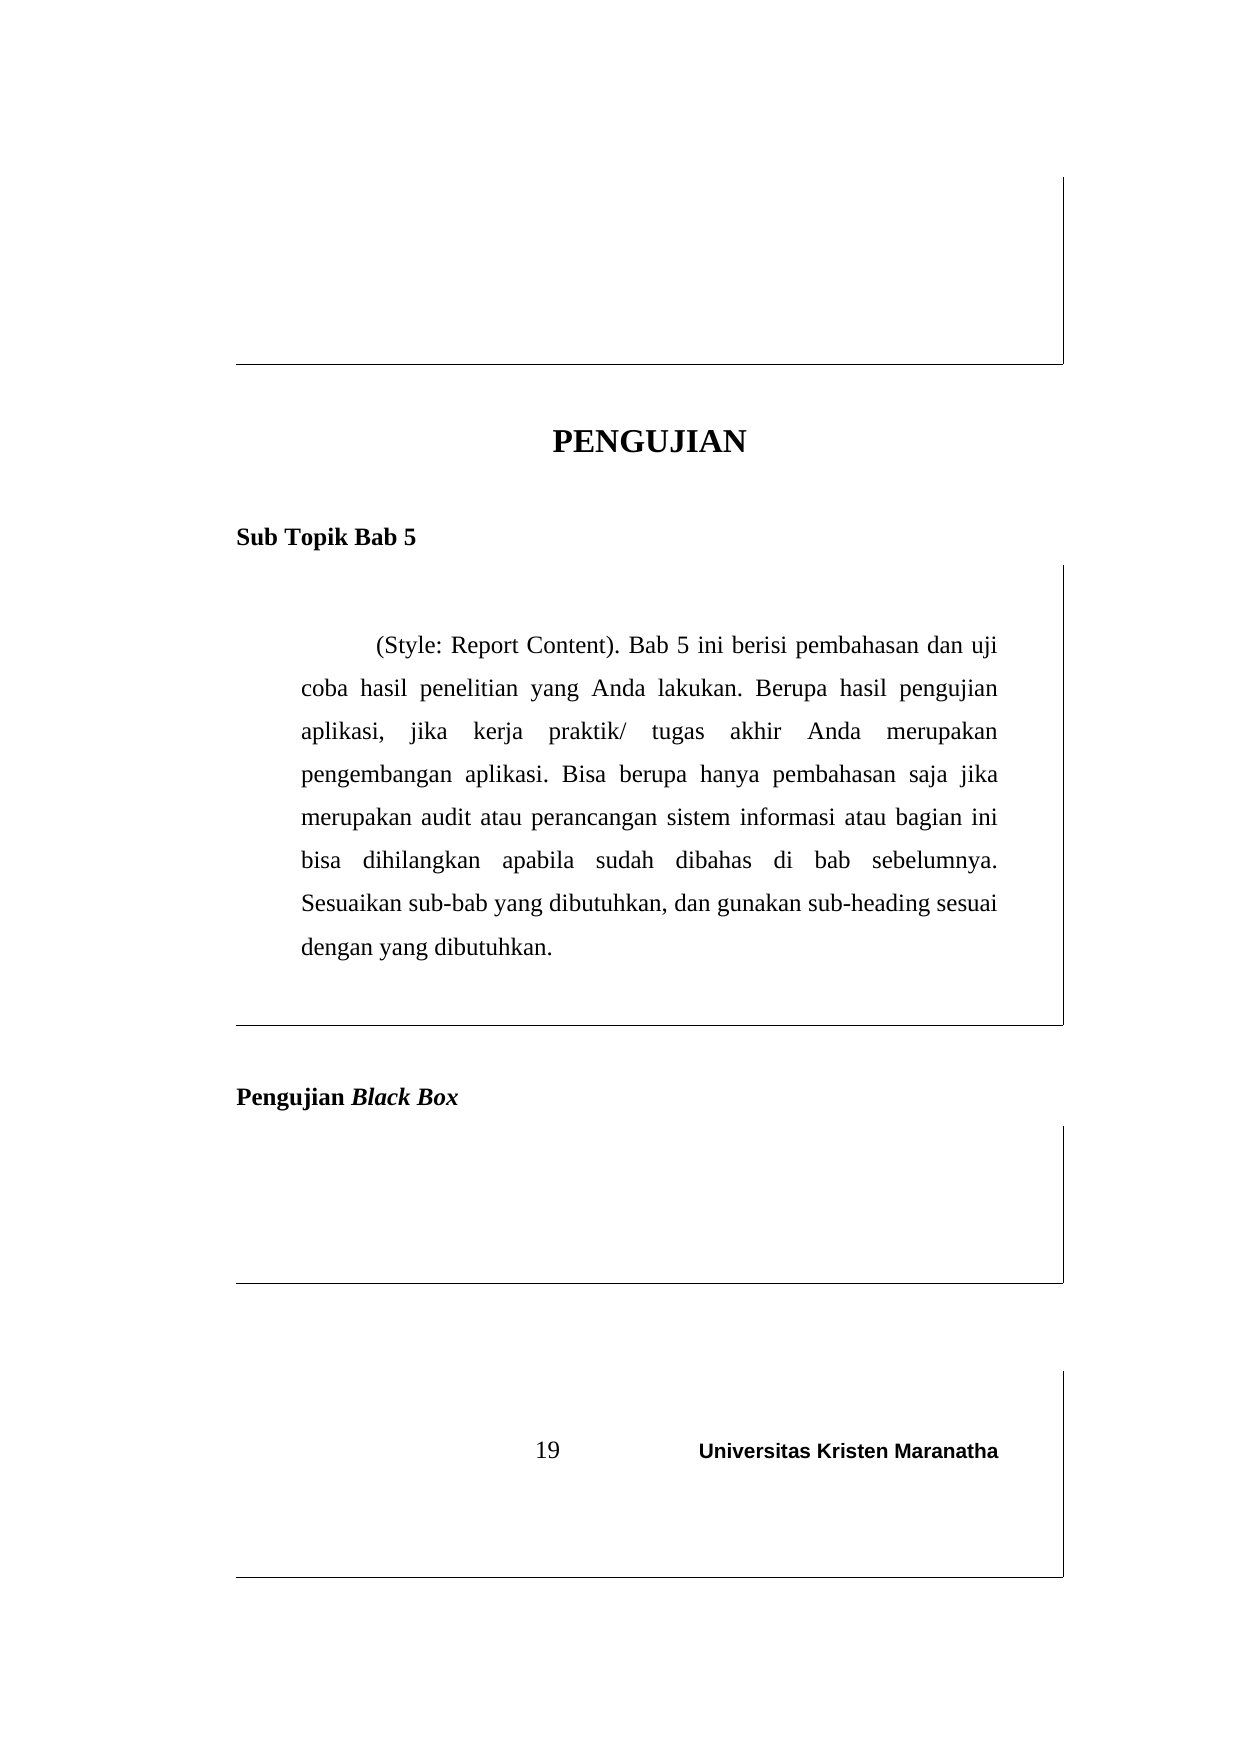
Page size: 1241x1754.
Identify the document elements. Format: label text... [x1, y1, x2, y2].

subtitle Sub Topik Bab 5 [236, 522, 1063, 551]
subtitle Pengujian Black Box [236, 1082, 1063, 1111]
text (Style: Report Content). Bab 5 ini berisi pembahasan dan uji coba hasil penelitian yang Anda lakukan. Berupa hasil pengujian aplikasi, jika kerja praktik/ tugas akhir Anda merupakan pengembangan aplikasi. Bisa berupa hanya pembahasan saja jika merupakan audit atau perancangan sistem informasi atau bagian ini bisa dihilangkan apabila sudah dibahas di bab sebelumnya. Sesuaikan sub-bab yang dibutuhkan, dan gunakan sub-heading sesuai dengan yang dibutuhkan. [236, 565, 1063, 1025]
subtitle PENGUJIAN [236, 364, 1063, 460]
